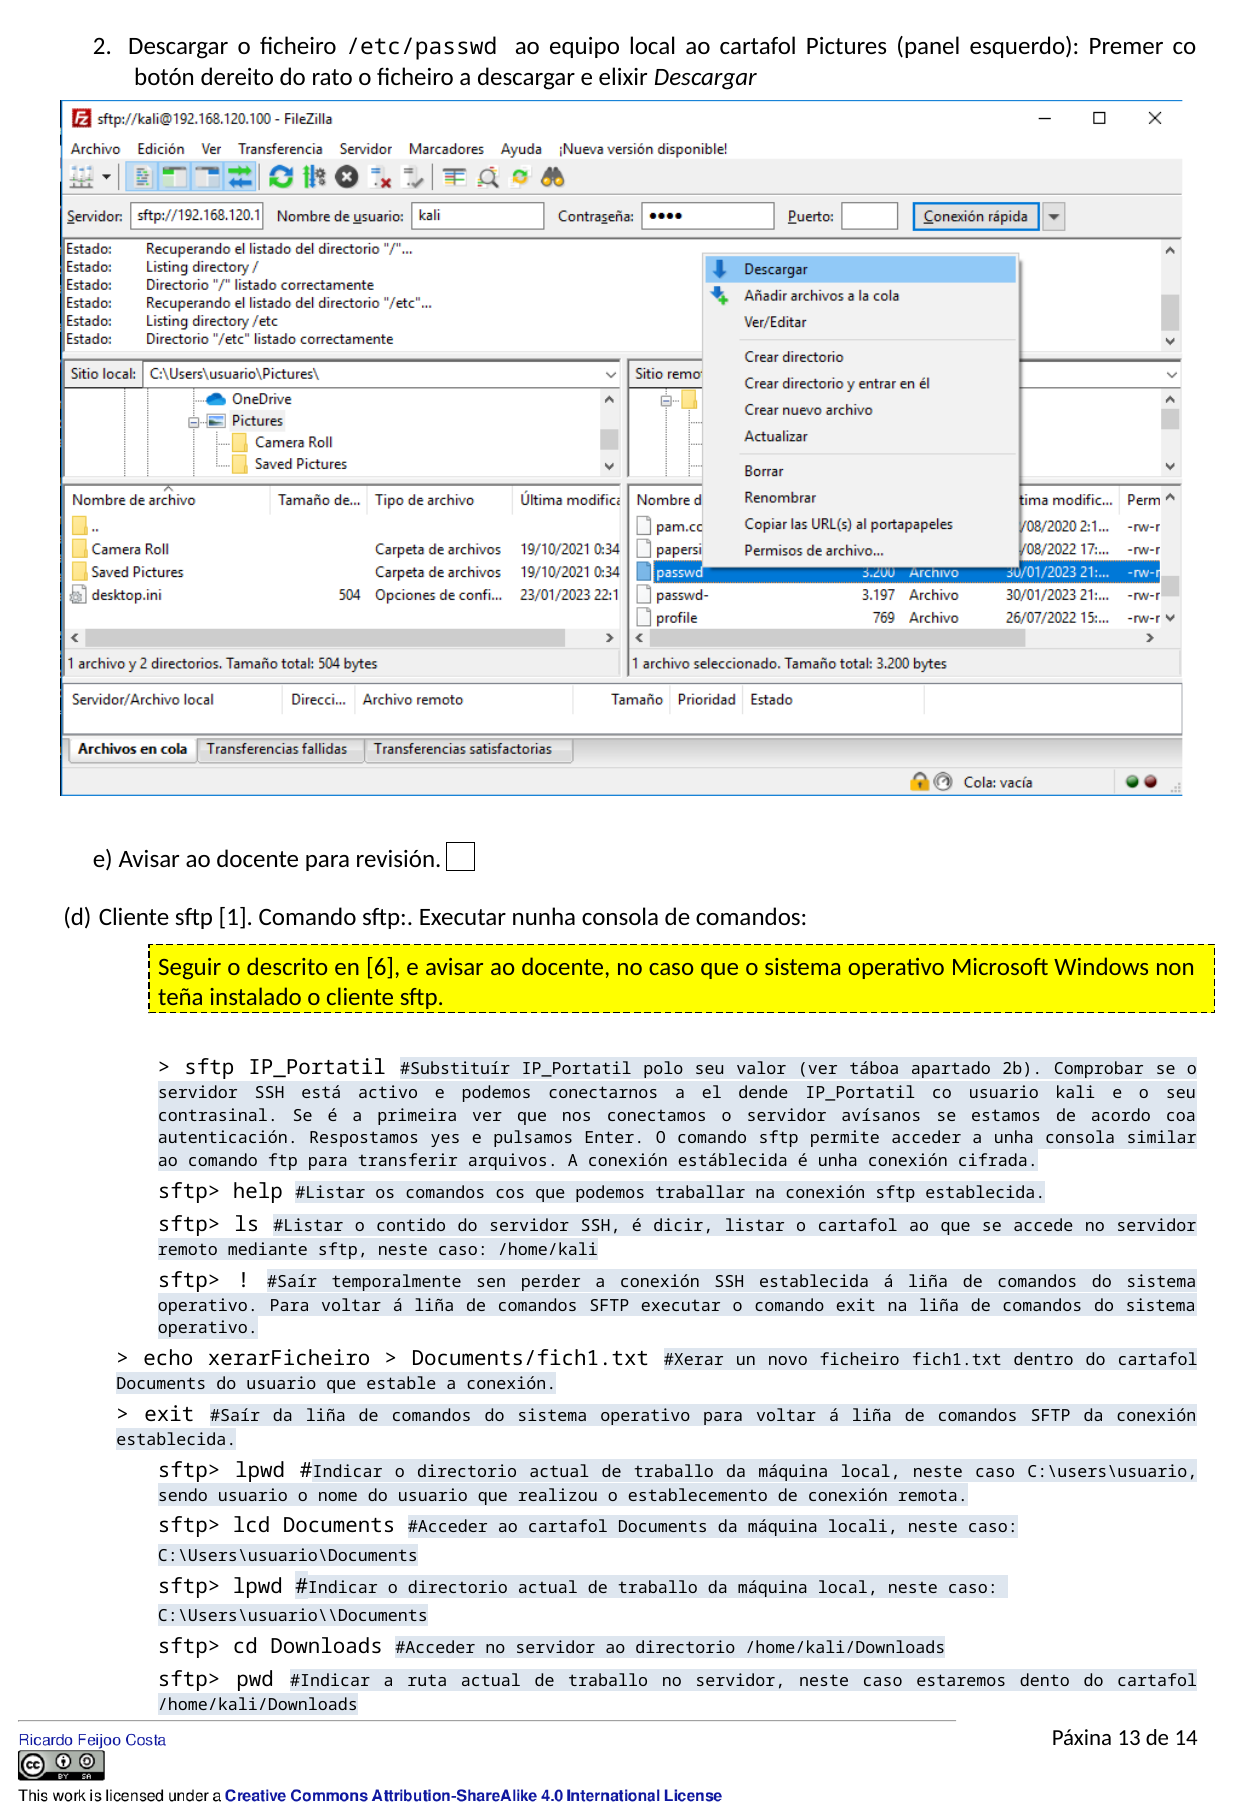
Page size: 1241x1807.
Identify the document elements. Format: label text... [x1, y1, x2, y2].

list sftp> pwd #Indicar a ruta actual de traballo no servidor, neste caso estaremos dento do cartafol /home/kali/Downloads [122, 1664, 1197, 1715]
list C:\Users\usuario\\Documents [122, 1604, 1197, 1626]
list sftp> lpwd #Indicar o directorio actual de traballo da máquina local, neste caso: [122, 1571, 1197, 1599]
list sftp> cd Downloads #Acceder no servidor ao directorio /home/kali/Downloads [122, 1631, 1197, 1659]
list Cliente sftp [1]. Comando sftp:. Executar nunha consola de comandos: [63, 901, 1197, 932]
picture [60, 100, 1183, 796]
list > exit #Saír da liña de comandos do sistema operativo para voltar á liña de comandos SFTP da conexión establecida. [81, 1399, 1197, 1450]
list sftp> help #Listar os comandos cos que podemos traballar na conexión sftp establecida. [122, 1176, 1197, 1204]
list sftp> ls #Listar o contido do servidor SSH, é dicir, listar o cartafol ao que se accede no servidor remoto mediante sftp, neste caso: /home/kali [122, 1209, 1197, 1260]
list C:\Users\usuario\Documents [122, 1543, 1197, 1566]
list Seguir o descrito en [6], e avisar ao docente, no caso que o sistema operativo Microsoft Windows non teña instalado o cliente sftp. [120, 951, 1197, 1012]
list sftp> ! #Saír temporalmente sen perder a conexión SSH establecida á liña de comandos do sistema operativo. Para voltar á liña de comandos SFTP executar o comando exit na liña de comandos do sistema operativo. [122, 1265, 1197, 1339]
list > sftp IP_Portatil #Substituír IP_Portatil polo seu valor (ver táboa apartado 2b). Comprobar se o servidor SSH está activo e podemos conectarnos a el dende IP_Portatil co usuario kali e o seu contrasinal. Se é a primeira ver que nos conectamos o servidor avísanos se estamos de acordo coa autenticación. Respostamos yes e pulsamos Enter. O comando sftp permite acceder a unha consola similar ao comando ftp para transferir arquivos. A conexión estáblecida é unha conexión cifrada. [122, 1052, 1197, 1171]
text e) Avisar ao docente para revisión. [93, 843, 1197, 874]
picture [8, 1715, 957, 1806]
list sftp> lcd Documents #Acceder ao cartafol Documents da máquina locali, neste caso: [122, 1510, 1197, 1539]
list Descargar o ficheiro /etc/passwd ao equipo local ao cartafol Pictures (panel esquerdo): Premer co botón dereito do rato o ficheiro a descargar e elixir Descargar [93, 30, 1197, 92]
list > echo xerarFicheiro > Documents/fich1.txt #Xerar un novo ficheiro fich1.txt dentro do cartafol Documents do usuario que estable a conexión. [81, 1343, 1197, 1394]
list sftp> lpwd #Indicar o directorio actual de traballo da máquina local, neste caso C:\users\usuario, sendo usuario o nome do usuario que realizou o establecemento de conexión remota. [122, 1455, 1197, 1506]
